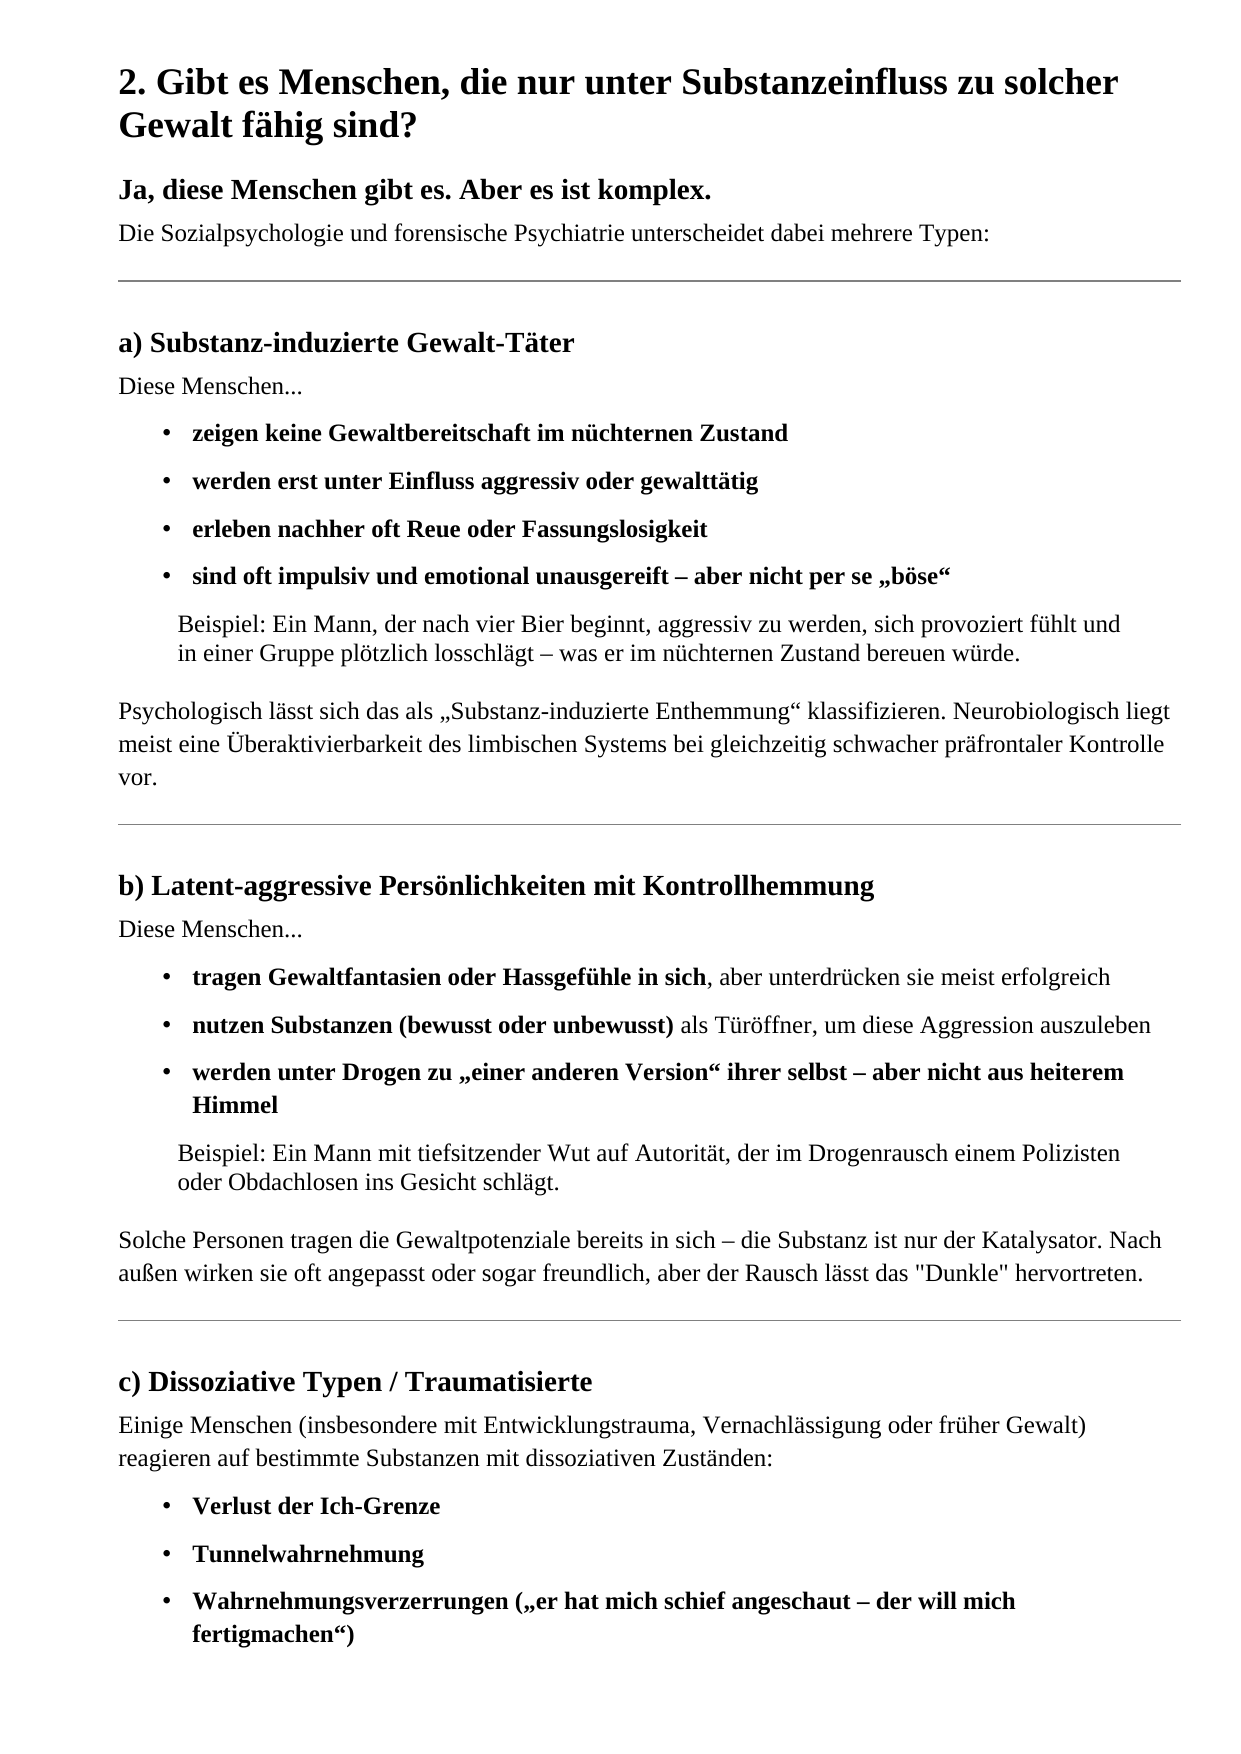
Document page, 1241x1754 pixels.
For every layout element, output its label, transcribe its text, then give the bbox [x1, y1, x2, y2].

list tragen Gewaltfantasien oder Hassgefühle in sich, aber unterdrücken sie meist erfolgreich [162, 962, 1181, 991]
subtitle Ja, diese Menschen gibt es. Aber es ist komplex. [118, 172, 1181, 206]
list Tunnelwahrnehmung [162, 1539, 1181, 1567]
list werden unter Drogen zu „einer anderen Version“ ihrer selbst – aber nicht aus heiterem Himmel [162, 1057, 1181, 1119]
list nutzen Substanzen (bewusst oder unbewusst) als Türöffner, um diese Aggression auszuleben [162, 1010, 1181, 1038]
subtitle 2. Gibt es Menschen, die nur unter Substanzeinfluss zu solcher Gewalt fähig sind? [118, 59, 1181, 145]
list zeigen keine Gewaltbereitschaft im nüchternen Zustand [162, 418, 1181, 447]
text Beispiel: Ein Mann mit tiefsitzender Wut auf Autorität, der im Drogenrausch einem Polizisten oder Obdachlosen ins Gesicht schlägt. [177, 1138, 1122, 1195]
text Psychologisch lässt sich das als „Substanz-induzierte Enthemmung“ klassifizieren. Neurobiologisch liegt meist eine Überaktivierbarkeit des limbischen Systems bei gleichzeitig schwacher präfrontaler Kontrolle vor. [118, 696, 1181, 791]
list Verlust der Ich-Grenze [162, 1491, 1181, 1520]
text Diese Menschen... [118, 371, 1181, 400]
list erleben nachher oft Reue oder Fassungslosigkeit [162, 514, 1181, 542]
text Einige Menschen (insbesondere mit Entwicklungstrauma, Vernachlässigung oder früher Gewalt) reagieren auf bestimmte Substanzen mit dissoziativen Zuständen: [118, 1410, 1181, 1472]
text Diese Menschen... [118, 914, 1181, 943]
text Solche Personen tragen die Gewaltpotenziale bereits in sich – die Substanz ist nur der Katalysator. Nach außen wirken sie oft angepasst oder sogar freundlich, aber der Rausch lässt das "Dunkle" hervortreten. [118, 1225, 1181, 1287]
text Beispiel: Ein Mann, der nach vier Bier beginnt, aggressiv zu werden, sich provoziert fühlt und in einer Gruppe plötzlich losschlägt – was er im nüchternen Zustand bereuen würde. [177, 609, 1122, 666]
subtitle b) Latent-aggressive Persönlichkeiten mit Kontrollhemmung [118, 868, 1181, 902]
subtitle c) Dissoziative Typen / Traumatisierte [118, 1364, 1181, 1398]
list Wahrnehmungsverzerrungen („er hat mich schief angeschaut – der will mich fertigmachen“) [162, 1586, 1181, 1648]
subtitle a) Substanz-induzierte Gewalt-Täter [118, 325, 1181, 358]
list sind oft impulsiv und emotional unausgereift – aber nicht per se „böse“ [162, 561, 1181, 590]
text Die Sozialpsychologie und forensische Psychiatrie unterscheidet dabei mehrere Typen: [118, 218, 1181, 247]
list werden erst unter Einfluss aggressiv oder gewalttätig [162, 466, 1181, 495]
